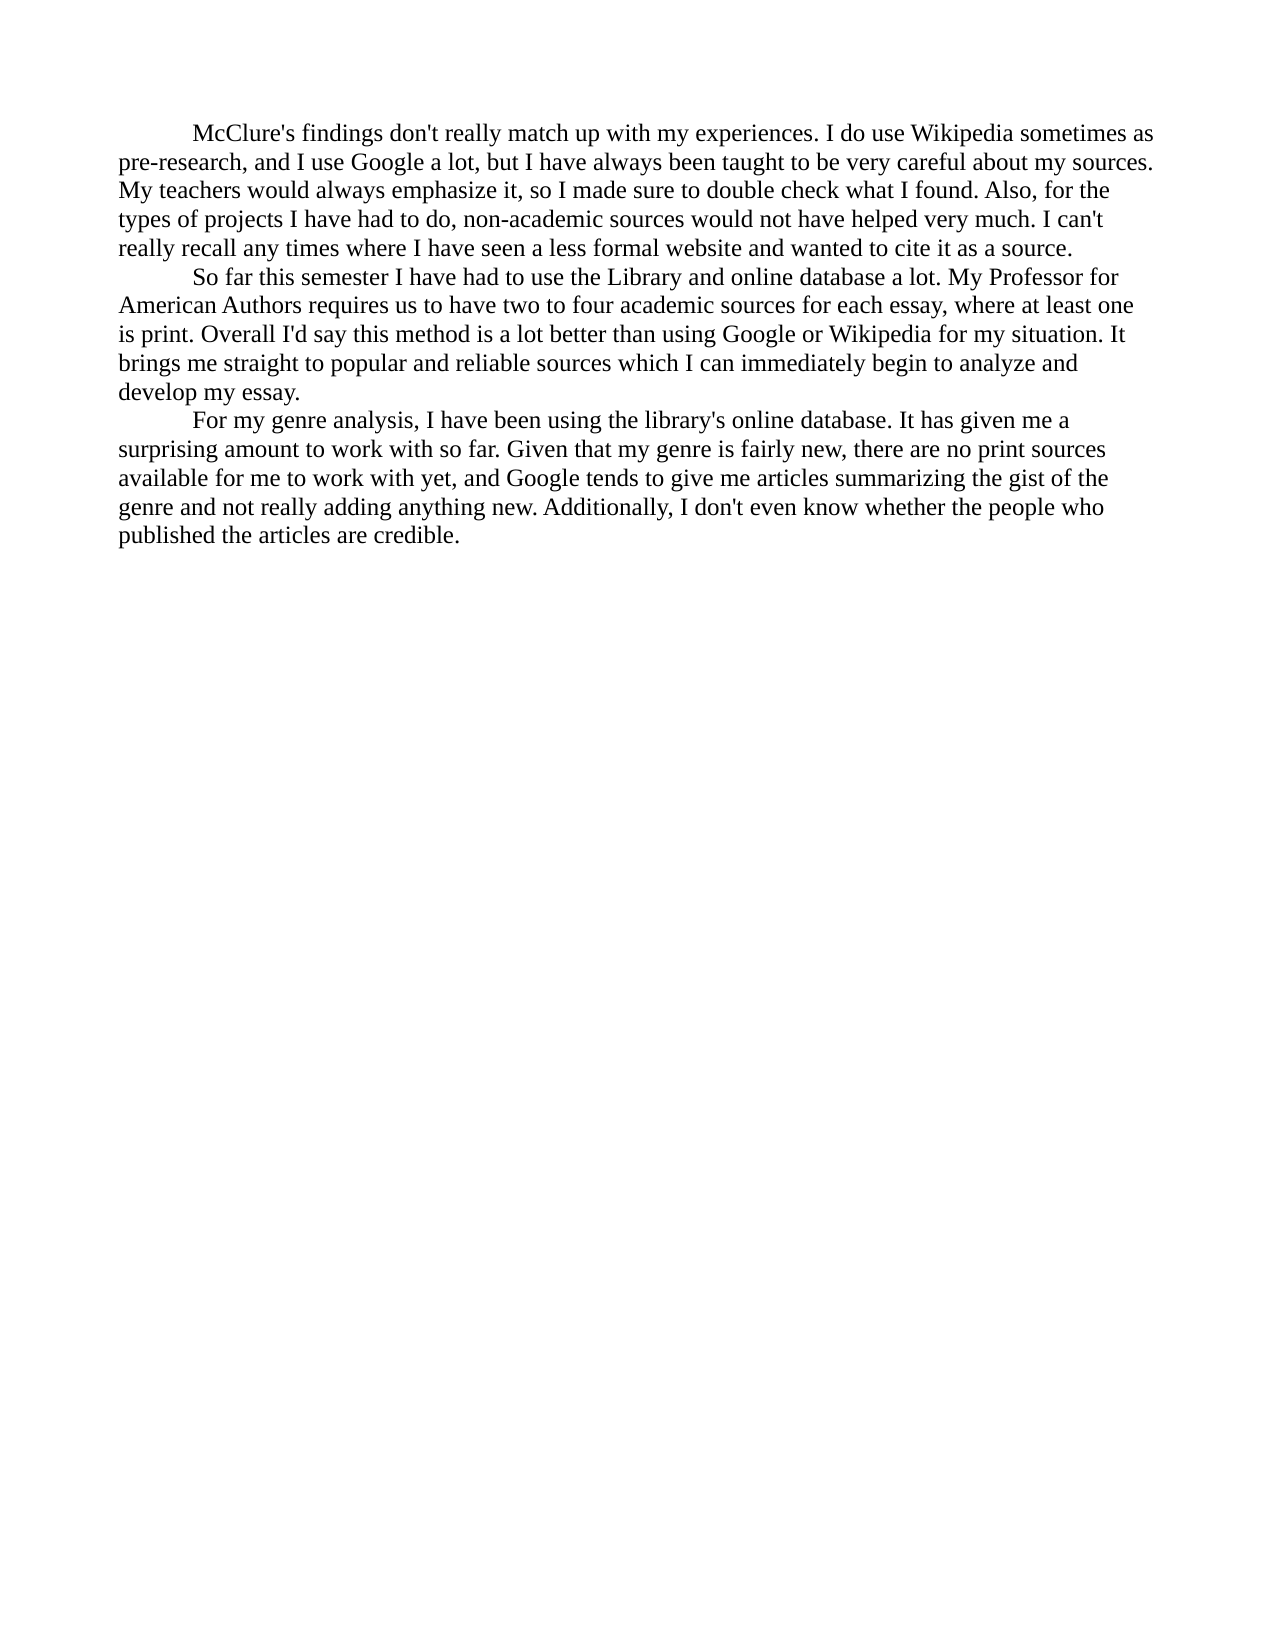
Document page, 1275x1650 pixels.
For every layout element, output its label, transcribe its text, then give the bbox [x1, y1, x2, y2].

text McClure's findings don't really match up with my experiences. I do use Wikipedia sometimes as pre-research, and I use Google a lot, but I have always been taught to be very careful about my sources. My teachers would always emphasize it, so I made sure to double check what I found. Also, for the types of projects I have had to do, non-academic sources would not have helped very much. I can't really recall any times where I have seen a less formal website and wanted to cite it as a source. [118, 118, 1157, 262]
text For my genre analysis, I have been using the library's online database. It has given me a surprising amount to work with so far. Given that my genre is fairly new, there are no print sources available for me to work with yet, and Google tends to give me articles summarizing the gist of the genre and not really adding anything new. Additionally, I don't even know whether the people who published the articles are credible. [118, 406, 1157, 549]
text So far this semester I have had to use the Library and online database a lot. My Professor for American Authors requires us to have two to four academic sources for each essay, where at least one is print. Overall I'd say this method is a lot better than using Google or Wikipedia for my situation. It brings me straight to popular and reliable sources which I can immediately begin to analyze and develop my essay. [118, 262, 1157, 406]
